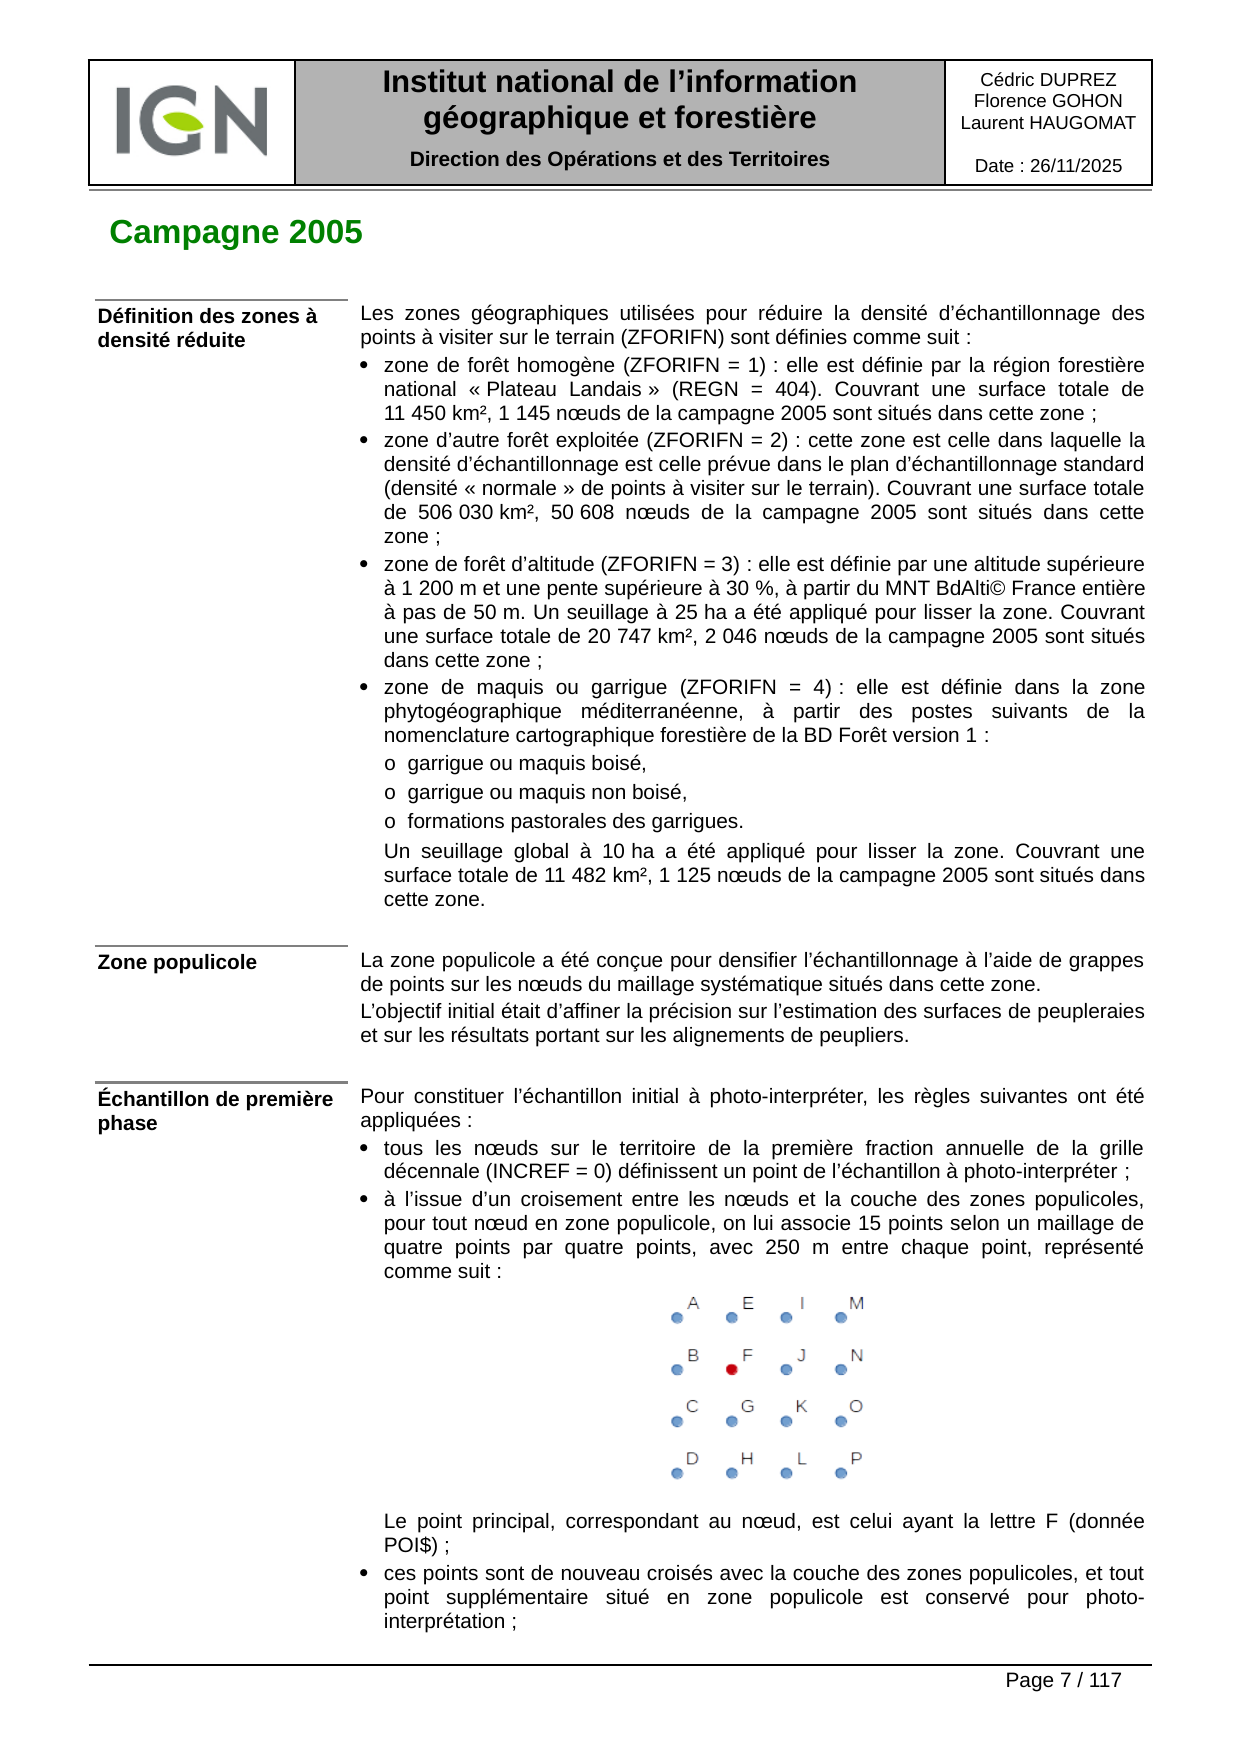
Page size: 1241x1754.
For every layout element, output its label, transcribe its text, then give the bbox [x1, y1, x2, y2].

table_header Définition des zones à densité réduite [89, 298, 354, 944]
table_cell Échantillon de première phase [89, 1080, 354, 1638]
table_header Les zones géographiques utilisées pour réduire la densité d’échantillonnage des points à visiter sur le terrain (ZFORIFN) sont définies comme suit : zone de forêt homogène (ZFORIFN = 1) : elle est définie par la région forestière national « Plateau Landais » (REGN = 404). Couvrant une surface totale de 11 450 km², 1 145 nœuds de la campagne 2005 sont situés dans cette zone ; zone d’autre forêt exploitée (ZFORIFN = 2) : cette zone est celle dans laquelle la densité d’échantillonnage est celle prévue dans le plan d’échantillonnage standard (densité « normale » de points à visiter sur le terrain). Couvrant une surface totale de 506 030 km², 50 608 nœuds de la campagne 2005 sont situés dans cette zone ; zone de forêt d’altitude (ZFORIFN = 3) : elle est définie par une altitude supérieure à 1 200 m et une pente supérieure à 30 %, à partir du MNT BdAlti© France entière à pas de 50 m. Un seuillage à 25 ha a été appliqué pour lisser la zone. Couvrant une surface totale de 20 747 km², 2 046 nœuds de la campagne 2005 sont situés dans cette zone ; zone de maquis ou garrigue (ZFORIFN = 4) : elle est définie dans la zone phytogéographique méditerranéenne, à partir des postes suivants de la nomenclature cartographique forestière de la BD Forêt version 1 : garrigue ou maquis boisé, garrigue ou maquis non boisé, formations pastorales des garrigues. Un seuillage global à 10 ha a été appliqué pour lisser la zone. Couvrant une surface totale de 11 482 km², 1 125 nœuds de la campagne 2005 sont situés dans cette zone. [354, 298, 1152, 944]
picture [91, 62, 293, 180]
table_cell Zone populicole [89, 944, 354, 1080]
subtitle Campagne 2005 [88, 190, 1152, 271]
table_cell Pour constituer l’échantillon initial à photo-interpréter, les règles suivantes ont été appliquées : tous les nœuds sur le territoire de la première fraction annuelle de la grille décennale (INCREF = 0) définissent un point de l’échantillon à photo-interpréter ; à l’issue d’un croisement entre les nœuds et la couche des zones populicoles, pour tout nœud en zone populicole, on lui associe 15 points selon un maillage de quatre points par quatre points, avec 250 m entre chaque point, représenté comme suit : Le point principal, correspondant au nœud, est celui ayant la lettre F (donnée POI$) ; ces points sont de nouveau croisés avec la couche des zones populicoles, et tout point supplémentaire situé en zone populicole est conservé pour photo-interprétation ; la recherche de formations linéaires (haies et alignements d’arbres) et arbres épars se fait sur chaque point principal, par la méthode des bandes associées. Tous les points principaux reçoivent un poids statistique égal à 1. Au total, l’échantillon à photo-interpréter est constitué de 54 924 points principaux et 3 304 points supplémentaires en zone populicole, soit un total de 58 228 points. [354, 1080, 1152, 1638]
table_cell La zone populicole a été conçue pour densifier l’échantillonnage à l’aide de grappes de points sur les nœuds du maillage systématique situés dans cette zone. L’objectif initial était d’affiner la précision sur l’estimation des surfaces de peupleraies et sur les résultats portant sur les alignements de peupliers. [354, 944, 1152, 1080]
picture [654, 1286, 875, 1506]
